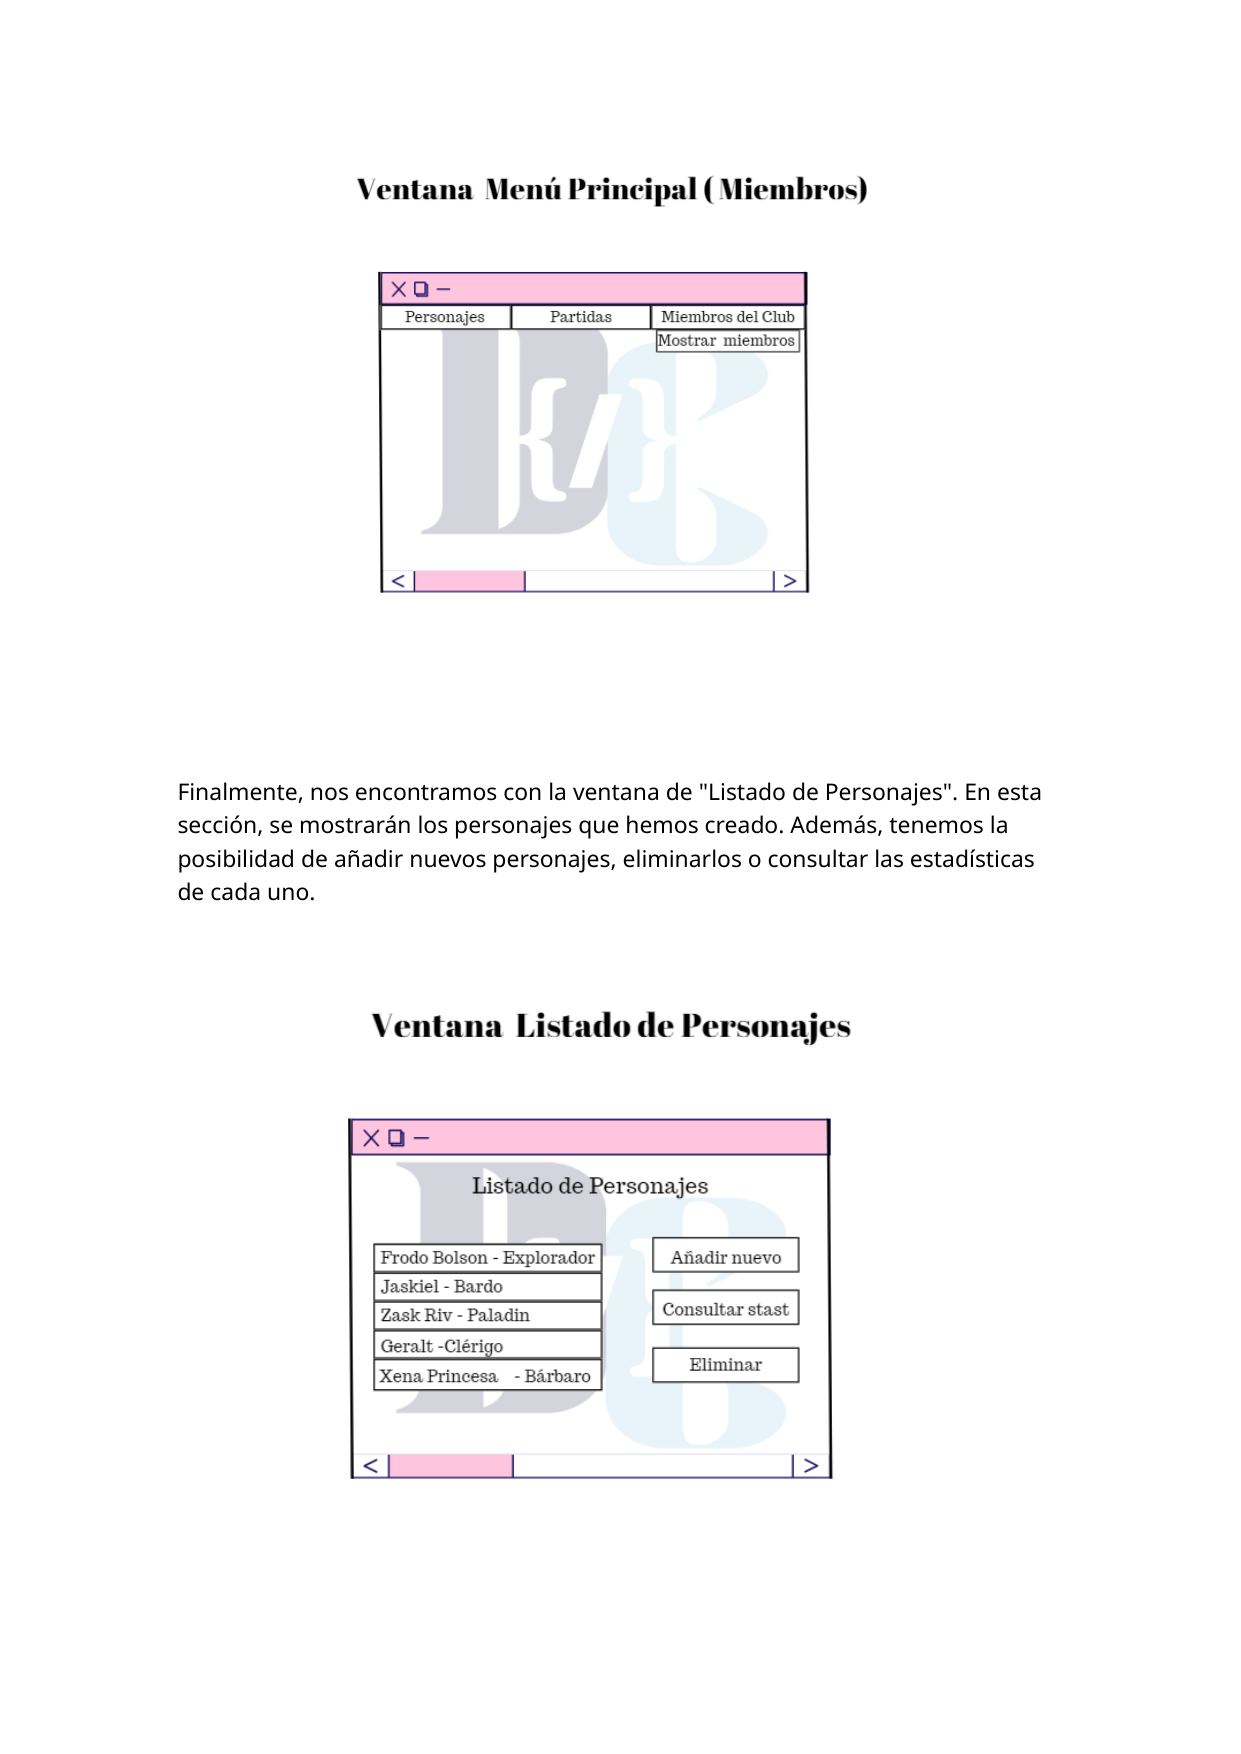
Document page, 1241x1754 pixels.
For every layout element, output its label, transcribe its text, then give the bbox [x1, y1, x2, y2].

text Finalmente, nos encontramos con la ventana de "Listado de Personajes". En esta sección, se mostrarán los personajes que hemos creado. Además, tenemos la posibilidad de añadir nuevos personajes, eliminarlos o consultar las estadísticas de cada uno. [177, 776, 1063, 907]
